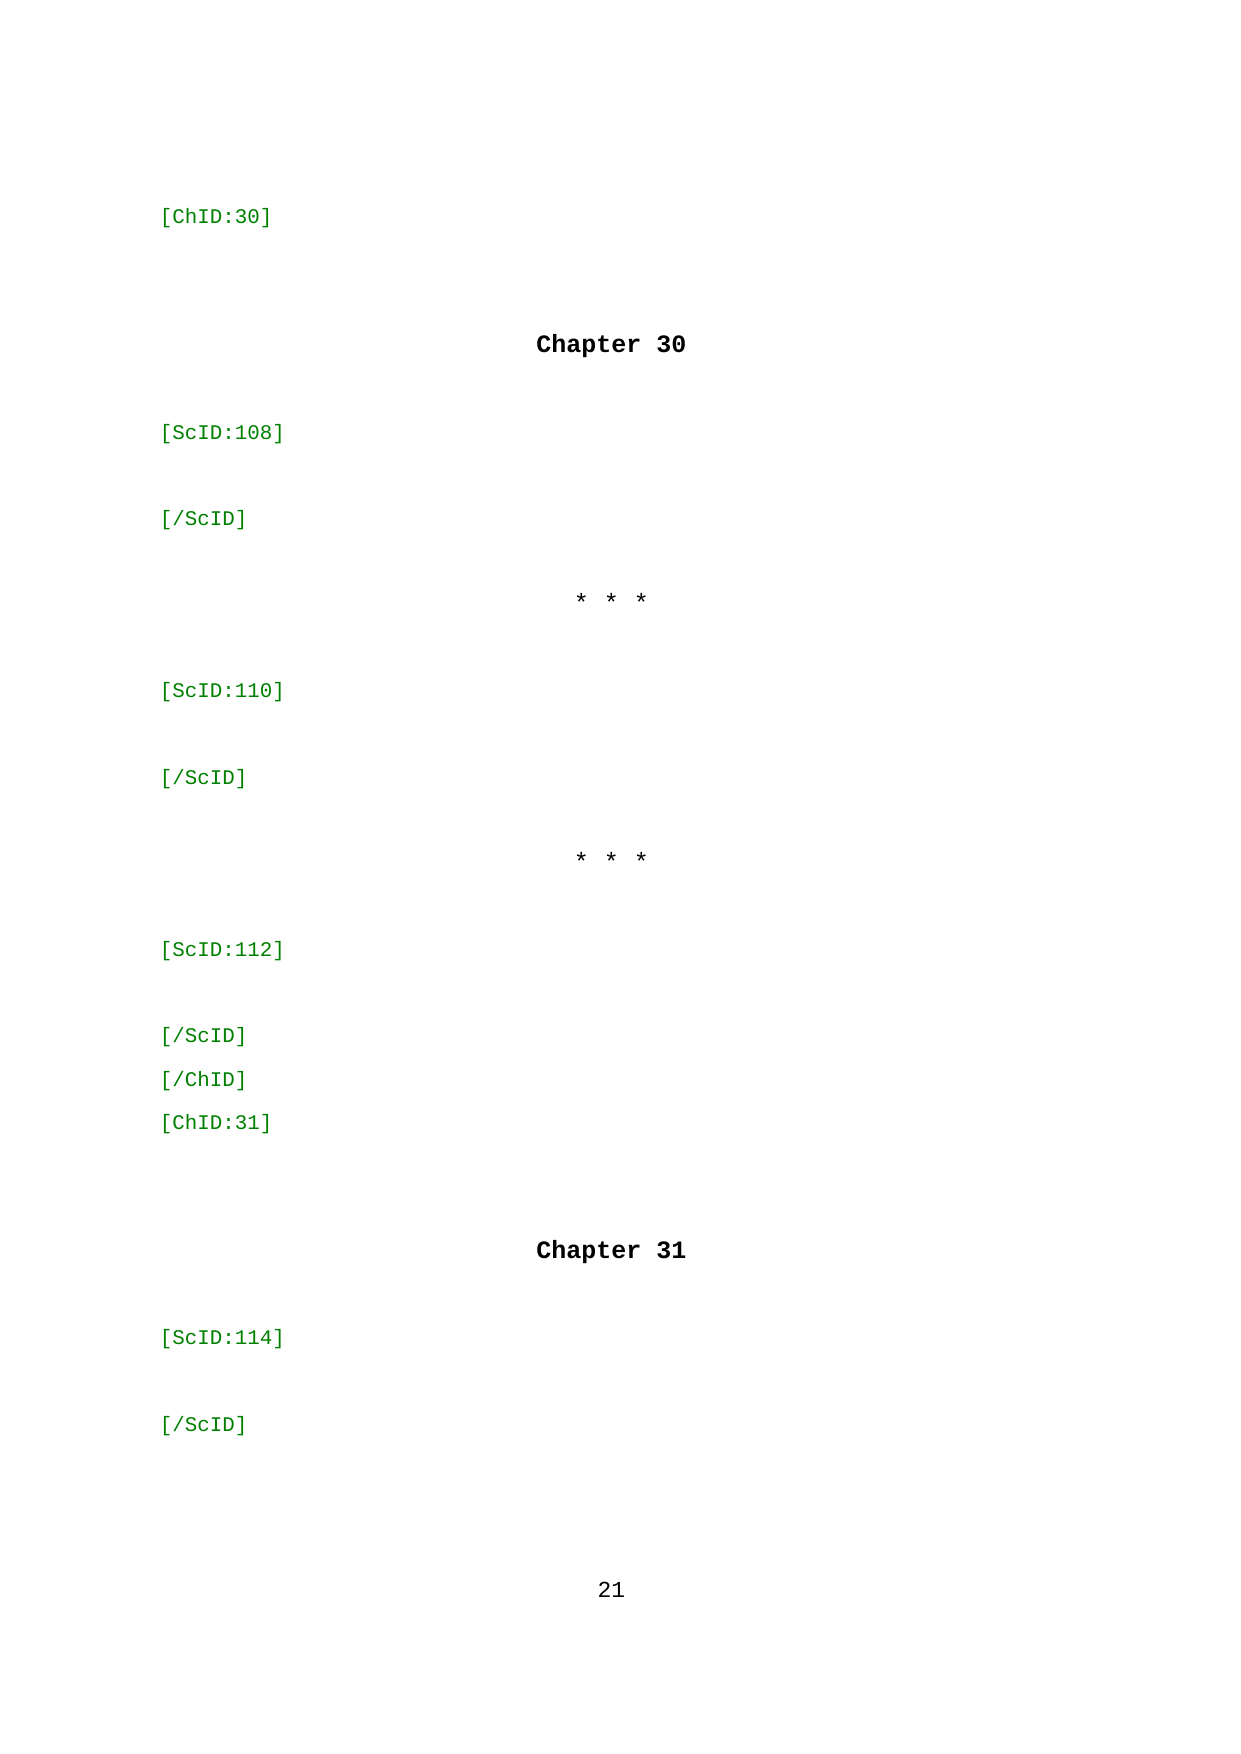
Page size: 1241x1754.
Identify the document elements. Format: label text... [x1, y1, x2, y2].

text [/ScID] [159, 749, 1063, 793]
text [/ChID] [159, 1051, 1063, 1094]
text [ScID:110] [159, 663, 1063, 706]
text [ScID:108] [159, 404, 1063, 448]
text [ScID:112] [159, 922, 1063, 965]
text [ChID:31] [159, 1094, 1063, 1138]
subtitle Chapter 31 [159, 1224, 1063, 1267]
text [/ScID] [159, 491, 1063, 534]
text [/ScID] [159, 1008, 1063, 1051]
text [ScID:114] [159, 1310, 1063, 1353]
subtitle * * * [159, 836, 1063, 879]
subtitle * * * [159, 577, 1063, 620]
subtitle Chapter 30 [159, 318, 1063, 361]
text [/ScID] [159, 1396, 1063, 1439]
text [ChID:30] [159, 189, 1063, 232]
